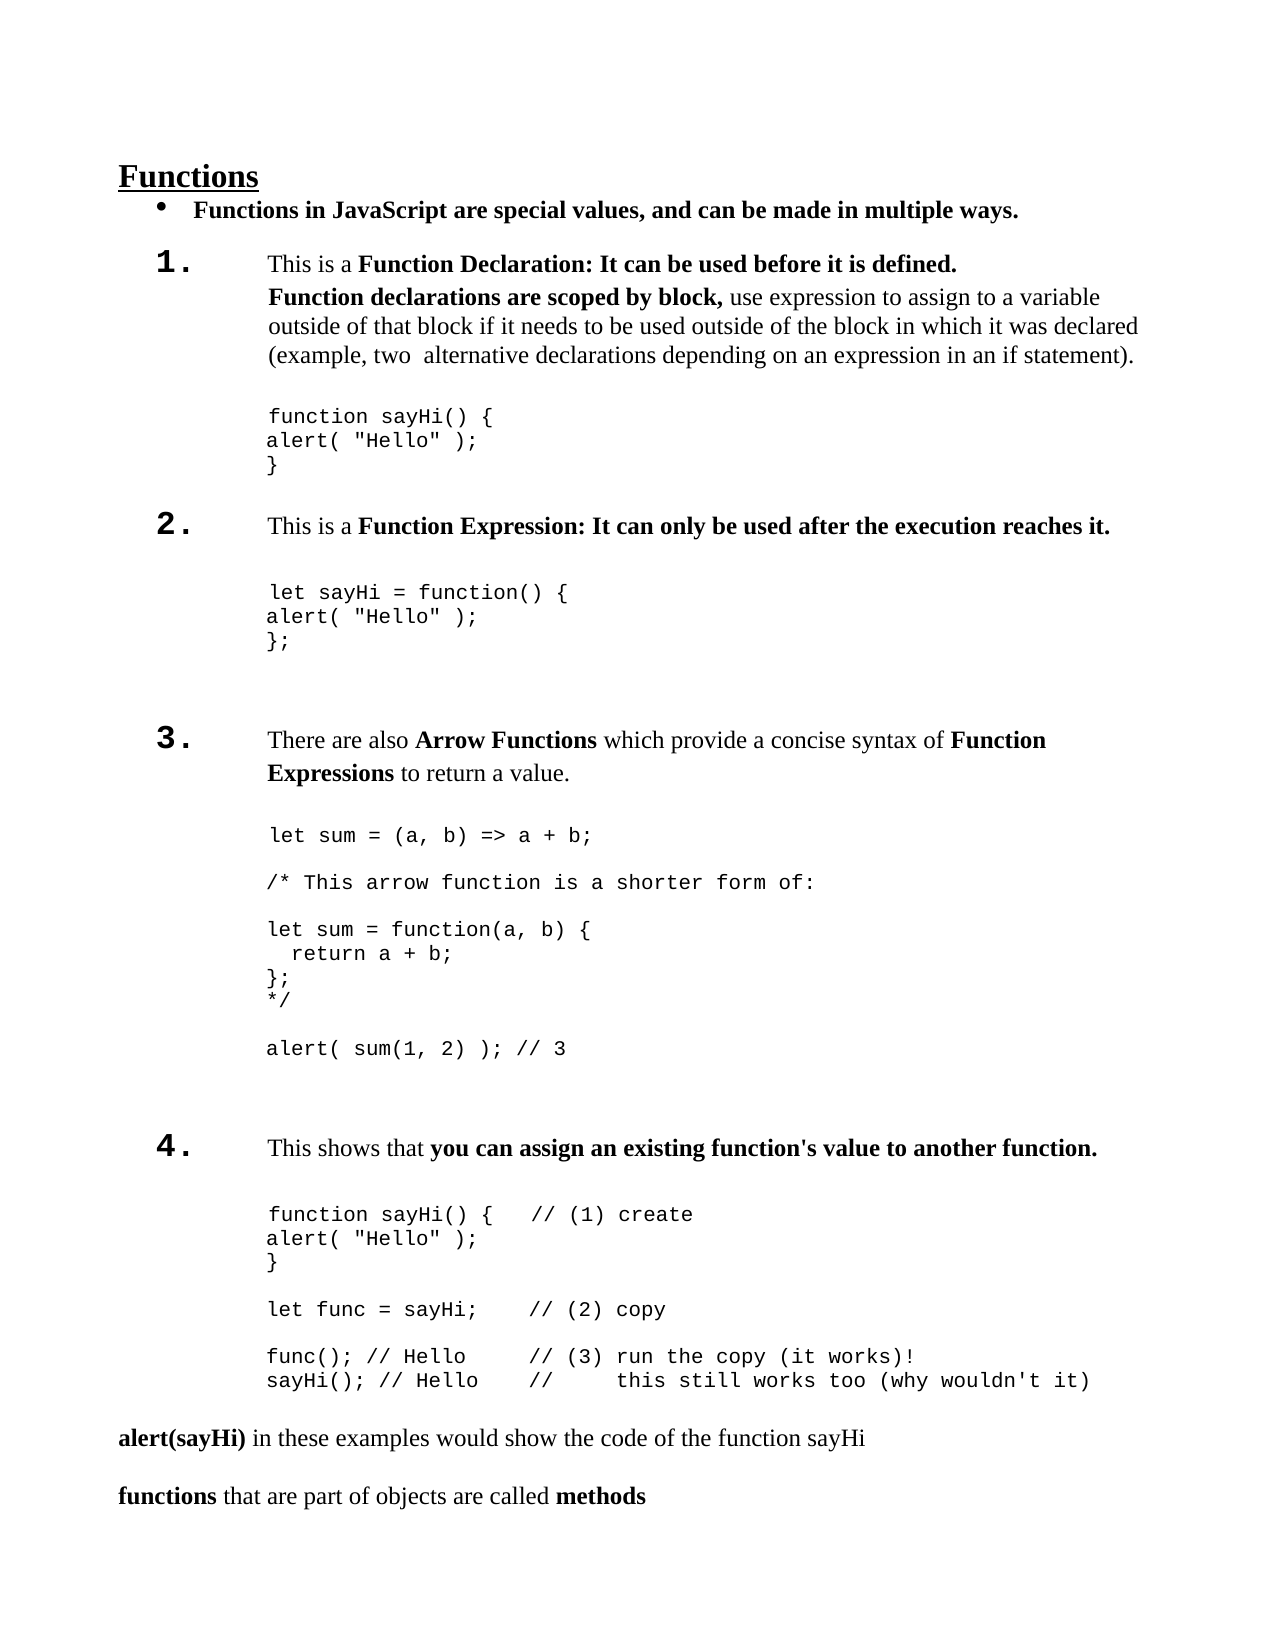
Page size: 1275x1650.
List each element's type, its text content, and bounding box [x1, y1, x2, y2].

text func(); // Hello // (3) run the copy (it works)! [118, 1346, 1157, 1370]
text functions that are part of objects are called methods [118, 1481, 1157, 1510]
text return a + b; [266, 943, 1157, 967]
list This shows that you can assign an existing function's value to another function. [156, 1129, 1157, 1166]
text alert( "Hello" ); [118, 430, 1157, 453]
list let sum = (a, b) => a + b; [231, 825, 1157, 848]
text alert( sum(1, 2) ); // 3 [266, 1038, 1157, 1061]
list Function declarations are scoped by block, use expression to assign to a variable outside of that block if it needs to be used outside of the block in which it was declared (example, two alternative declarations depending on an expression in an if statement). [231, 282, 1157, 368]
text sayHi(); // Hello // this still works too (why wouldn't it) [118, 1370, 1157, 1393]
text /* This arrow function is a shorter form of: [266, 872, 1157, 896]
text }; [118, 629, 1157, 653]
text } [118, 453, 1157, 477]
list This is a Function Declaration: It can be used before it is defined. [156, 244, 1157, 282]
text alert( "Hello" ); [118, 606, 1157, 629]
text let func = sayHi; // (2) copy [118, 1299, 1157, 1322]
list function sayHi() { // (1) create [231, 1204, 1157, 1228]
list There are also Arrow Functions which provide a concise syntax of Function Expressions to return a value. [156, 721, 1157, 787]
list Functions in JavaScript are special values, and can be made in multiple ways. [156, 195, 1157, 225]
text alert(sayHi) in these examples would show the code of the function sayHi [118, 1423, 1157, 1452]
list function sayHi() { [231, 406, 1157, 430]
text }; [266, 967, 1157, 990]
text Functions [118, 156, 1157, 195]
text */ [266, 990, 1157, 1014]
text alert( "Hello" ); [118, 1228, 1157, 1252]
text let sum = function(a, b) { [266, 919, 1157, 943]
list let sayHi = function() { [231, 582, 1157, 606]
text } [118, 1252, 1157, 1275]
list This is a Function Expression: It can only be used after the execution reaches it. [156, 507, 1157, 544]
